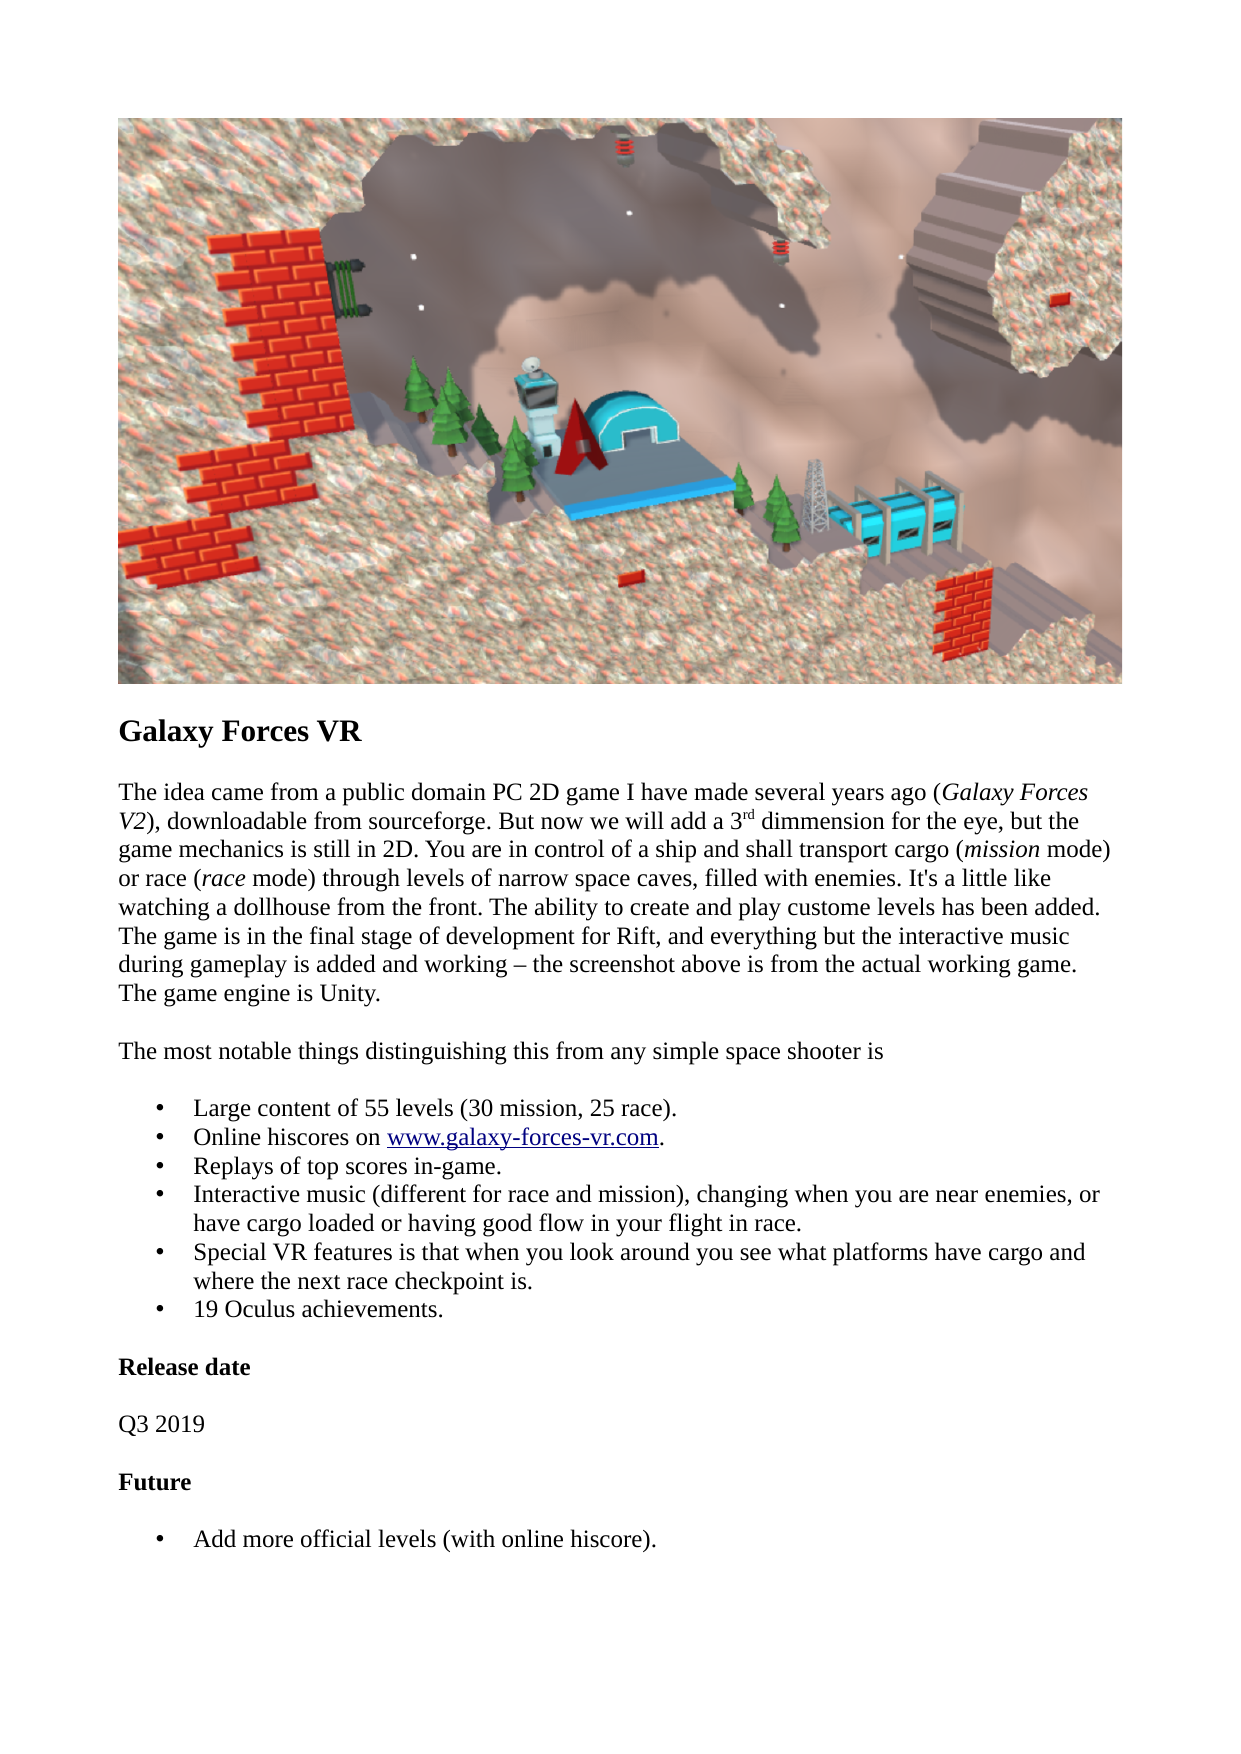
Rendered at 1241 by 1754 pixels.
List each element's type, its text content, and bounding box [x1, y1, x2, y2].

text Future [118, 1438, 1122, 1524]
list Add more official levels (with online hiscore). [156, 1524, 1122, 1582]
list Online hiscores on www.galaxy-forces-vr.com. [156, 1122, 1122, 1151]
list 19 Oculus achievements. [156, 1294, 1122, 1323]
list Interactive music (different for race and mission), changing when you are near enemies, or have cargo loaded or having good flow in your flight in race. [156, 1179, 1122, 1237]
text Release date [118, 1352, 1122, 1381]
list Special VR features is that when you look around you see what platforms have cargo and where the next race checkpoint is. [156, 1237, 1122, 1294]
list Large content of 55 levels (30 mission, 25 race). [156, 1093, 1122, 1122]
text Galaxy Forces VR The idea came from a public domain PC 2D game I have made several years ago (Galaxy Forces V2), downloadable from sourceforge. But now we will add a 3rd dimmension for the eye, but the game mechanics is still in 2D. You are in control of a ship and shall transport cargo (mission mode) or race (race mode) through levels of narrow space caves, filled with enemies. It's a little like watching a dollhouse from the front. The ability to create and play custome levels has been added. The game is in the final stage of development for Rift, and everything but the interactive music during gameplay is added and working – the screenshot above is from the actual working game. The game engine is Unity. The most notable things distinguishing this from any simple space shooter is [118, 684, 1122, 1093]
text Q3 2019 [118, 1409, 1122, 1438]
list Replays of top scores in-game. [156, 1151, 1122, 1179]
